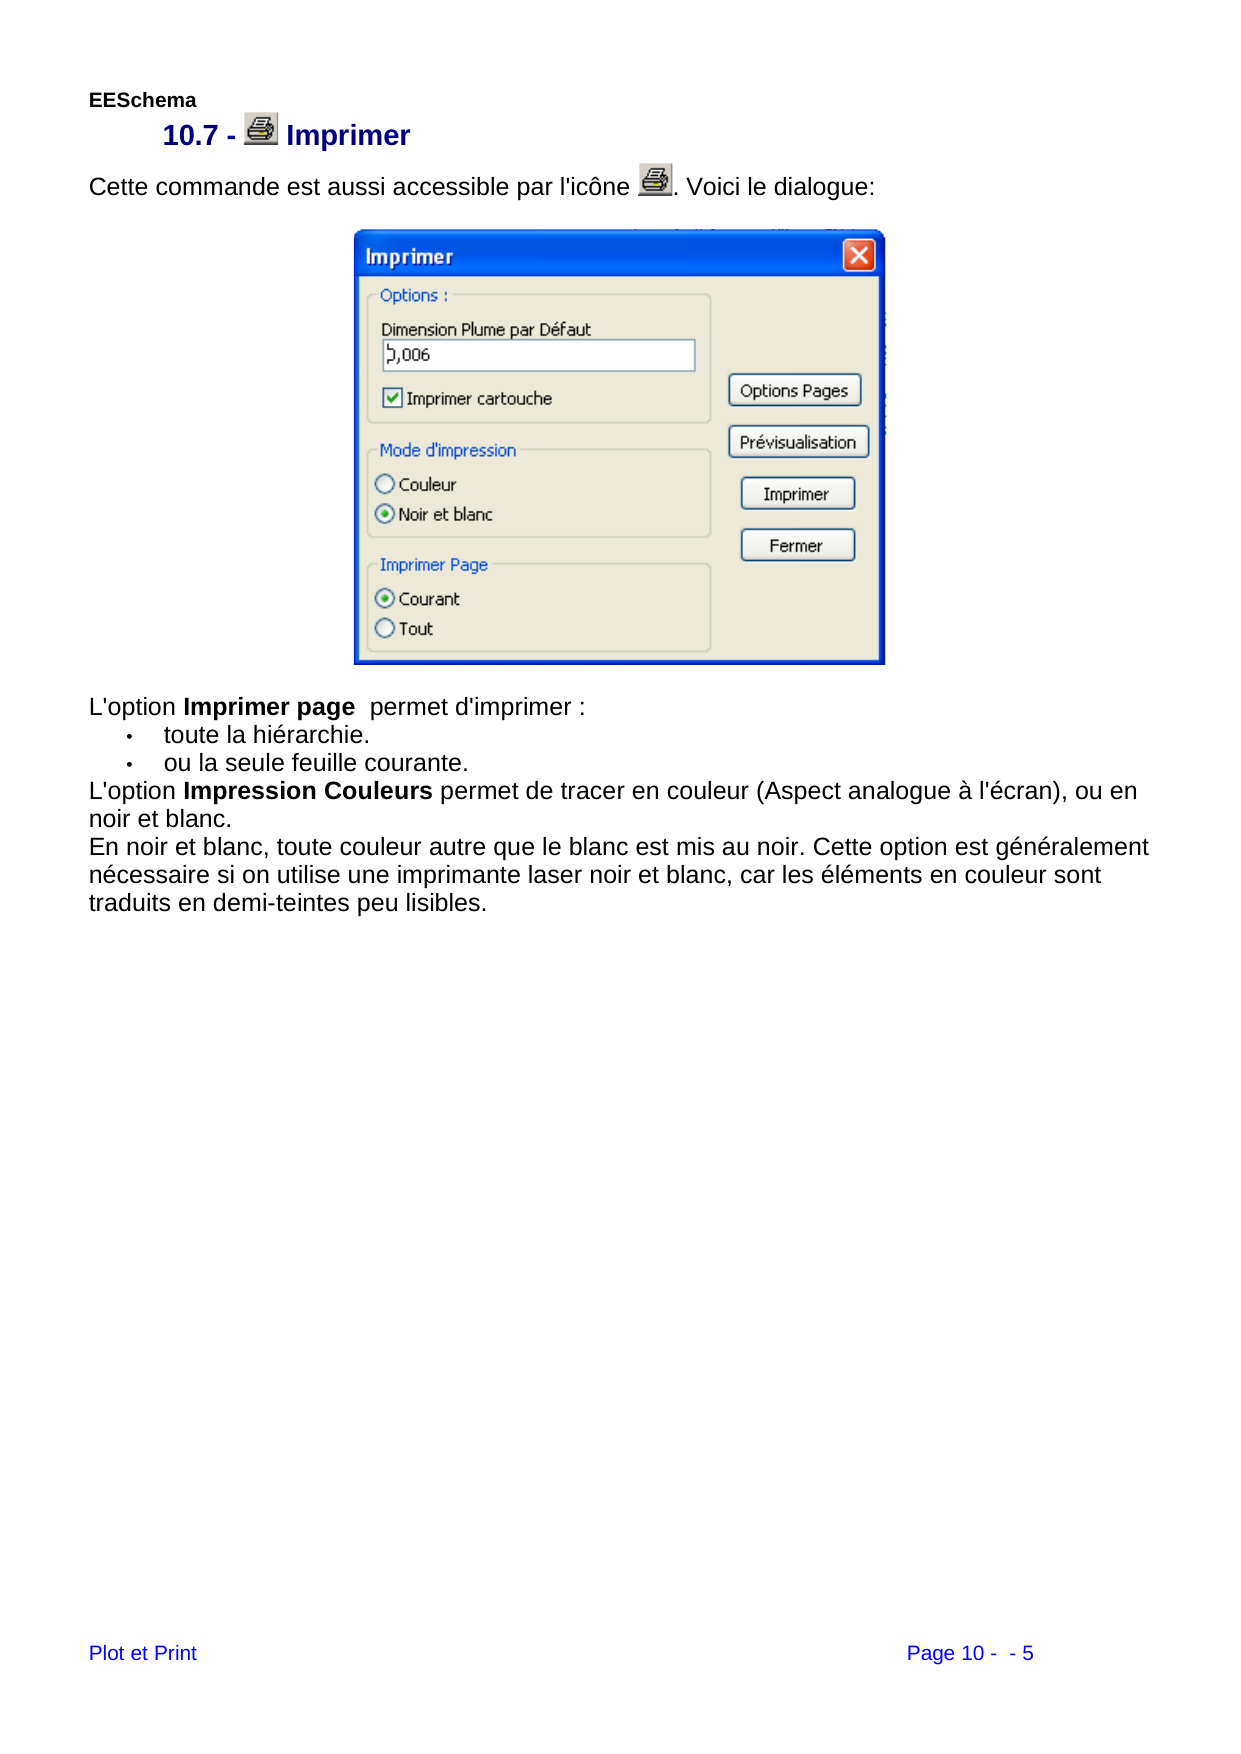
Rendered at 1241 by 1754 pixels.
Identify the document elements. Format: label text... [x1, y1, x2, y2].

text En noir et blanc, toute couleur autre que le blanc est mis au noir. Cette option est généralement nécessaire si on utilise une imprimante laser noir et blanc, car les éléments en couleur sont traduits en demi-teintes peu lisibles. [88, 833, 1152, 917]
text L'option Imprimer page permet d'imprimer : [88, 693, 1152, 721]
picture [353, 229, 887, 665]
list ou la seule feuille courante. [126, 749, 1152, 777]
picture [638, 162, 673, 196]
list toute la hiérarchie. [126, 721, 1152, 749]
text Cette commande est aussi accessible par l'icône . Voici le dialogue: [88, 163, 1152, 201]
subtitle Imprimer [89, 112, 1152, 151]
picture [243, 112, 279, 145]
text L'option Impression Couleurs permet de tracer en couleur (Aspect analogue à l'écran), ou en noir et blanc. [88, 777, 1152, 833]
